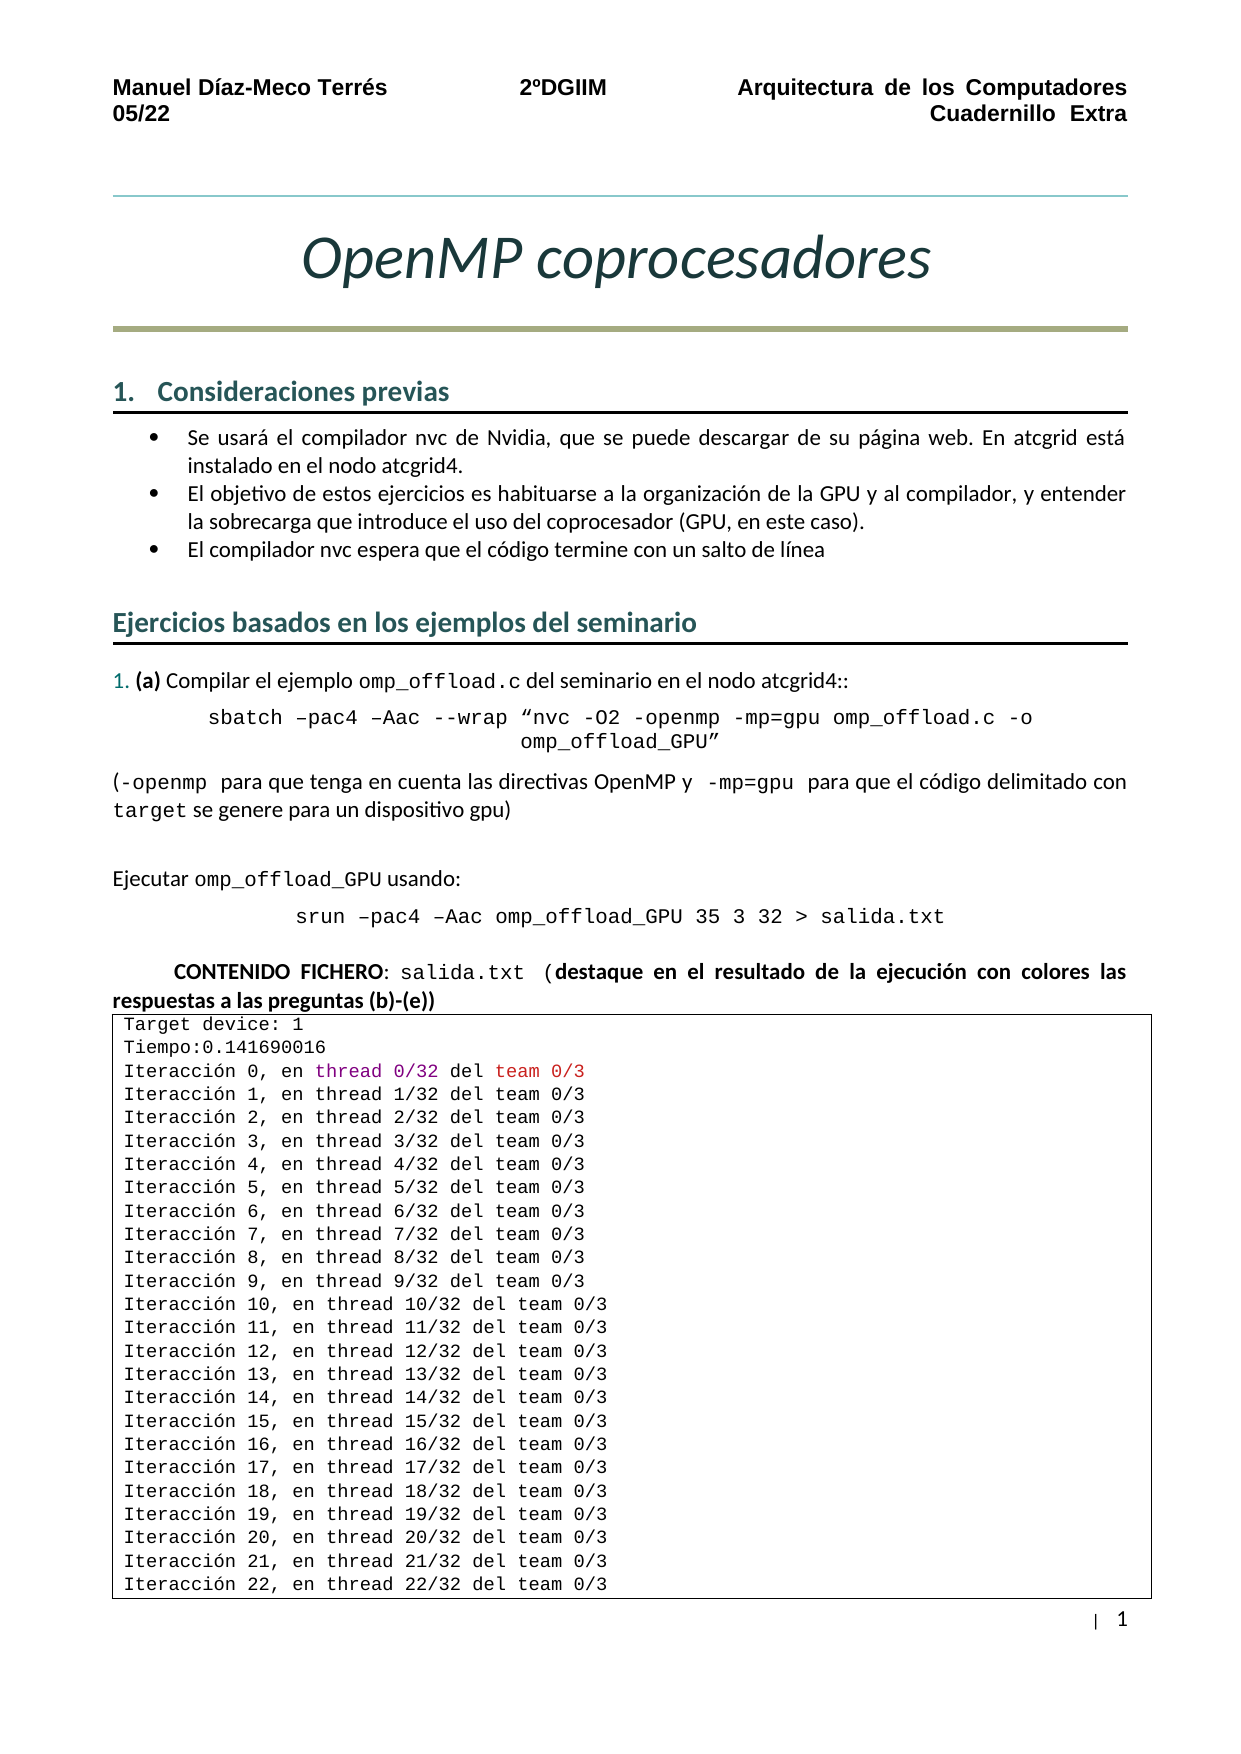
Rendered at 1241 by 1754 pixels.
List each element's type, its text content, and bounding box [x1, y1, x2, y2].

list Se usará el compilador nvc de Nvidia, que se puede descargar de su página web. En atcgrid está instalado en el nodo atcgrid4. [150, 423, 1128, 479]
table_header Target device: 1 Tiempo:0.141690016 Iteracción 0, en thread 0/32 del team 0/3 Iteracción 1, en thread 1/32 del team 0/3 Iteracción 2, en thread 2/32 del team 0/3 Iteracción 3, en thread 3/32 del team 0/3 Iteracción 4, en thread 4/32 del team 0/3 Iteracción 5, en thread 5/32 del team 0/3 Iteracción 6, en thread 6/32 del team 0/3 Iteracción 7, en thread 7/32 del team 0/3 Iteracción 8, en thread 8/32 del team 0/3 Iteracción 9, en thread 9/32 del team 0/3 Iteracción 10, en thread 10/32 del team 0/3 Iteracción 11, en thread 11/32 del team 0/3 Iteracción 12, en thread 12/32 del team 0/3 Iteracción 13, en thread 13/32 del team 0/3 Iteracción 14, en thread 14/32 del team 0/3 Iteracción 15, en thread 15/32 del team 0/3 Iteracción 16, en thread 16/32 del team 0/3 Iteracción 17, en thread 17/32 del team 0/3 Iteracción 18, en thread 18/32 del team 0/3 Iteracción 19, en thread 19/32 del team 0/3 Iteracción 20, en thread 20/32 del team 0/3 Iteracción 21, en thread 21/32 del team 0/3 Iteracción 22, en thread 22/32 del team 0/3 [113, 1015, 1151, 1598]
subtitle Ejercicios basados en los ejemplos del seminario [112, 604, 1128, 645]
list (-openmp para que tenga en cuenta las directivas OpenMP y -mp=gpu para que el código delimitado con target se genere para un dispositivo gpu) [112, 767, 1128, 824]
list El compilador nvc espera que el código termine con un salto de línea [150, 535, 1128, 563]
list Ejecutar omp_offload_GPU usando: [112, 864, 1128, 893]
text CONTENIDO FICHERO: salida.txt (destaque en el resultado de la ejecución con colores las respuestas a las preguntas (b)-(e)) [112, 957, 1128, 1014]
list El objetivo de estos ejercicios es habituarse a la organización de la GPU y al compilador, y entender la sobrecarga que introduce el uso del coprocesador (GPU, en este caso). [150, 479, 1128, 535]
list srun –pac4 –Aac omp_offload_GPU 35 3 32 > salida.txt [112, 906, 1128, 929]
subtitle Consideraciones previas [112, 373, 1128, 414]
list sbatch –pac4 –Aac --wrap “nvc -O2 -openmp -mp=gpu omp_offload.c -o omp_offload_GPU” [112, 707, 1128, 754]
list 1. (a) Compilar el ejemplo omp_offload.c del seminario en el nodo atcgrid4:: [112, 666, 1128, 695]
text OpenMP coprocesadores [112, 196, 1128, 332]
